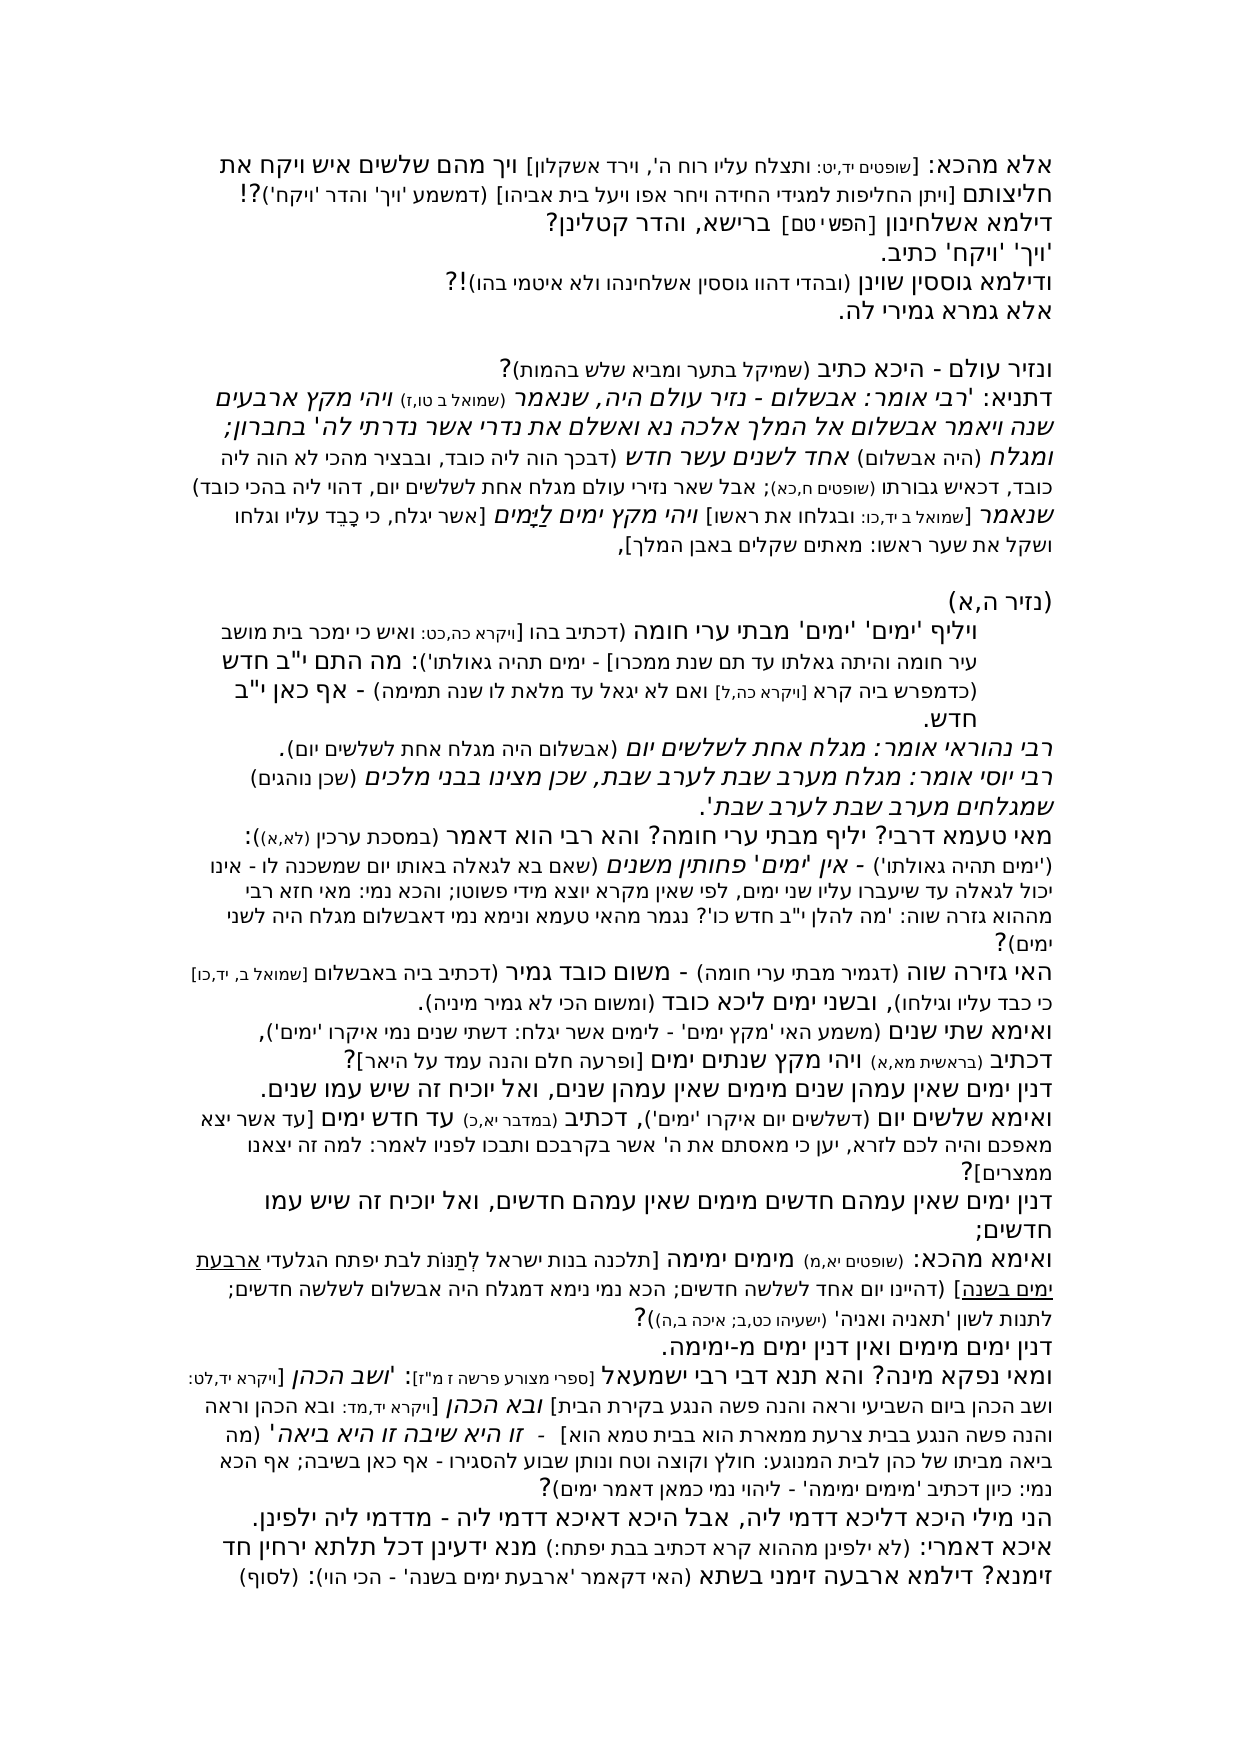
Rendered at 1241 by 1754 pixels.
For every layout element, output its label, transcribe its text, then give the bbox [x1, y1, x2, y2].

text הני מילי היכא דליכא דדמי ליה, אבל היכא דאיכא דדמי ליה - מדדמי ליה ילפינן. [187, 1503, 1053, 1532]
text רבי יוסי אומר: מגלח מערב שבת לערב שבת, שכן מצינו בבני מלכים (שכן נוהגים) שמגלחים מערב שבת לערב שבת'. [187, 763, 1053, 821]
text ומאי נפקא מינה? והא תנא דבי רבי ישמעאל [ספרי מצורע פרשה ז מ"ז]: 'ושב הכהן [ויקרא יד,לט: ושב הכהן ביום השביעי וראה והנה פשה הנגע בקירת הבית] ובא הכהן [ויקרא יד,מד: ובא הכהן וראה והנה פשה הנגע בבית צרעת ממארת הוא בבית טמא הוא] - זו היא שיבה זו היא ביאה' (מה ביאה מביתו של כהן לבית המנוגע: חולץ וקוצה וטח ונותן שבוע להסגירו - אף כאן בשיבה; אף הכא נמי: כיון דכתיב 'מימים ימימה' - ליהוי נמי כמאן דאמר ימים)? [187, 1361, 1053, 1503]
text ואימא מהכא: (שופטים יא,מ) מימים ימימה [תלכנה בנות ישראל לְתַנּוֹת לבת יפתח הגלעדי ארבעת ימים בשנה] (דהיינו יום אחד לשלשה חדשים; הכא נמי נימא דמגלח היה אבשלום לשלשה חדשים; לתנות לשון 'תאניה ואניה' (ישעיהו כט,ב; איכה ב,ה))? [187, 1244, 1053, 1332]
text אלא גמרא גמירי לה. [187, 296, 1053, 325]
text ודילמא גוססין שוינן (ובהדי דהוו גוססין אשלחינהו ולא איטמי בהו)!? [187, 267, 1053, 296]
text דנין ימים מימים ואין דנין ימים מ-ימימה. [187, 1332, 1053, 1361]
text דנין ימים שאין עמהן שנים מימים שאין עמהן שנים, ואל יוכיח זה שיש עמו שנים. [187, 1074, 1053, 1103]
text 'ויך' 'ויקח' כתיב. [187, 238, 1053, 267]
text האי גזירה שוה (דגמיר מבתי ערי חומה) - משום כובד גמיר (דכתיב ביה באבשלום [שמואל ב, יד,כו] כי כבד עליו וגילחו), ובשני ימים ליכא כובד (ומשום הכי לא גמיר מיניה). [187, 957, 1053, 1016]
text ויליף 'ימים' 'ימים' מבתי ערי חומה (דכתיב בהו [ויקרא כה,כט: ואיש כי ימכר בית מושב עיר חומה והיתה גאלתו עד תם שנת ממכרו] - ימים תהיה גאולתו'): מה התם י"ב חדש (כדמפרש ביה קרא [ויקרא כה,ל] ואם לא יגאל עד מלאת לו שנה תמימה) - אף כאן י"ב חדש. [187, 617, 978, 733]
text ואימא שלשים יום (דשלשים יום איקרו 'ימים'), דכתיב (במדבר יא,כ) עד חדש ימים [עד אשר יצא מאפכם והיה לכם לזרא, יען כי מאסתם את ה' אשר בקרבכם ותבכו לפניו לאמר: למה זה יצאנו ממצרים]? [187, 1103, 1053, 1186]
text (נזיר ה,א) [187, 587, 1053, 617]
text מאי טעמא דרבי? יליף מבתי ערי חומה? והא רבי הוא דאמר (במסכת ערכין (לא,א)): ('ימים תהיה גאולתו') - אין 'ימים' פחותין משנים (שאם בא לגאלה באותו יום שמשכנה לו - אינו יכול לגאלה עד שיעברו עליו שני ימים, לפי שאין מקרא יוצא מידי פשוטו; והכא נמי: מאי חזא רבי מההוא גזרה שוה: 'מה להלן י"ב חדש כו'? נגמר מהאי טעמא ונימא נמי דאבשלום מגלח היה לשני ימים)? [187, 821, 1053, 957]
text ונזיר עולם - היכא כתיב (שמיקל בתער ומביא שלש בהמות)? [187, 354, 1053, 383]
text דילמא אשלחינון [הפשיטם] ברישא, והדר קטלינן? [187, 208, 1053, 238]
text איכא דאמרי: (לא ילפינן מההוא קרא דכתיב בבת יפתח:) מנא ידעינן דכל תלתא ירחין חד זימנא? דילמא ארבעה זימני בשתא (האי דקאמר 'ארבעת ימים בשנה' - הכי הוי): (לסוף) [187, 1532, 1053, 1590]
text רבי נהוראי אומר: מגלח אחת לשלשים יום (אבשלום היה מגלח אחת לשלשים יום). [187, 733, 1053, 763]
text ואימא שתי שנים (משמע האי 'מקץ ימים' - לימים אשר יגלח: דשתי שנים נמי איקרו 'ימים'), דכתיב (בראשית מא,א) ויהי מקץ שנתים ימים [ופרעה חלם והנה עמד על היאר]? [187, 1016, 1053, 1074]
text דתניא: 'רבי אומר: אבשלום - נזיר עולם היה, שנאמר (שמואל ב טו,ז) ויהי מקץ ארבעים שנה ויאמר אבשלום אל המלך אלכה נא ואשלם את נדרי אשר נדרתי לה' בחברון; ומגלח (היה אבשלום) אחד לשנים עשר חדש (דבכך הוה ליה כובד, ובבציר מהכי לא הוה ליה כובד, דכאיש גבורתו (שופטים ח,כא); אבל שאר נזירי עולם מגלח אחת לשלשים יום, דהוי ליה בהכי כובד) שנאמר [שמואל ב יד,כו: ובגלחו את ראשו] ויהי מקץ ימים לַיָּמים [אשר יגלח, כי כָבֵד עליו וגלחו ושקל את שער ראשו: מאתים שקלים באבן המלך], [187, 383, 1053, 559]
text אלא מהכא: [שופטים יד,יט: ותצלח עליו רוח ה', וירד אשקלון] ויך מהם שלשים איש ויקח את חליצותם [ויתן החליפות למגידי החידה ויחר אפו ויעל בית אביהו] (דמשמע 'ויך' והדר 'ויקח')?! [187, 150, 1053, 208]
text דנין ימים שאין עמהם חדשים מימים שאין עמהם חדשים, ואל יוכיח זה שיש עמו חדשים; [187, 1186, 1053, 1244]
